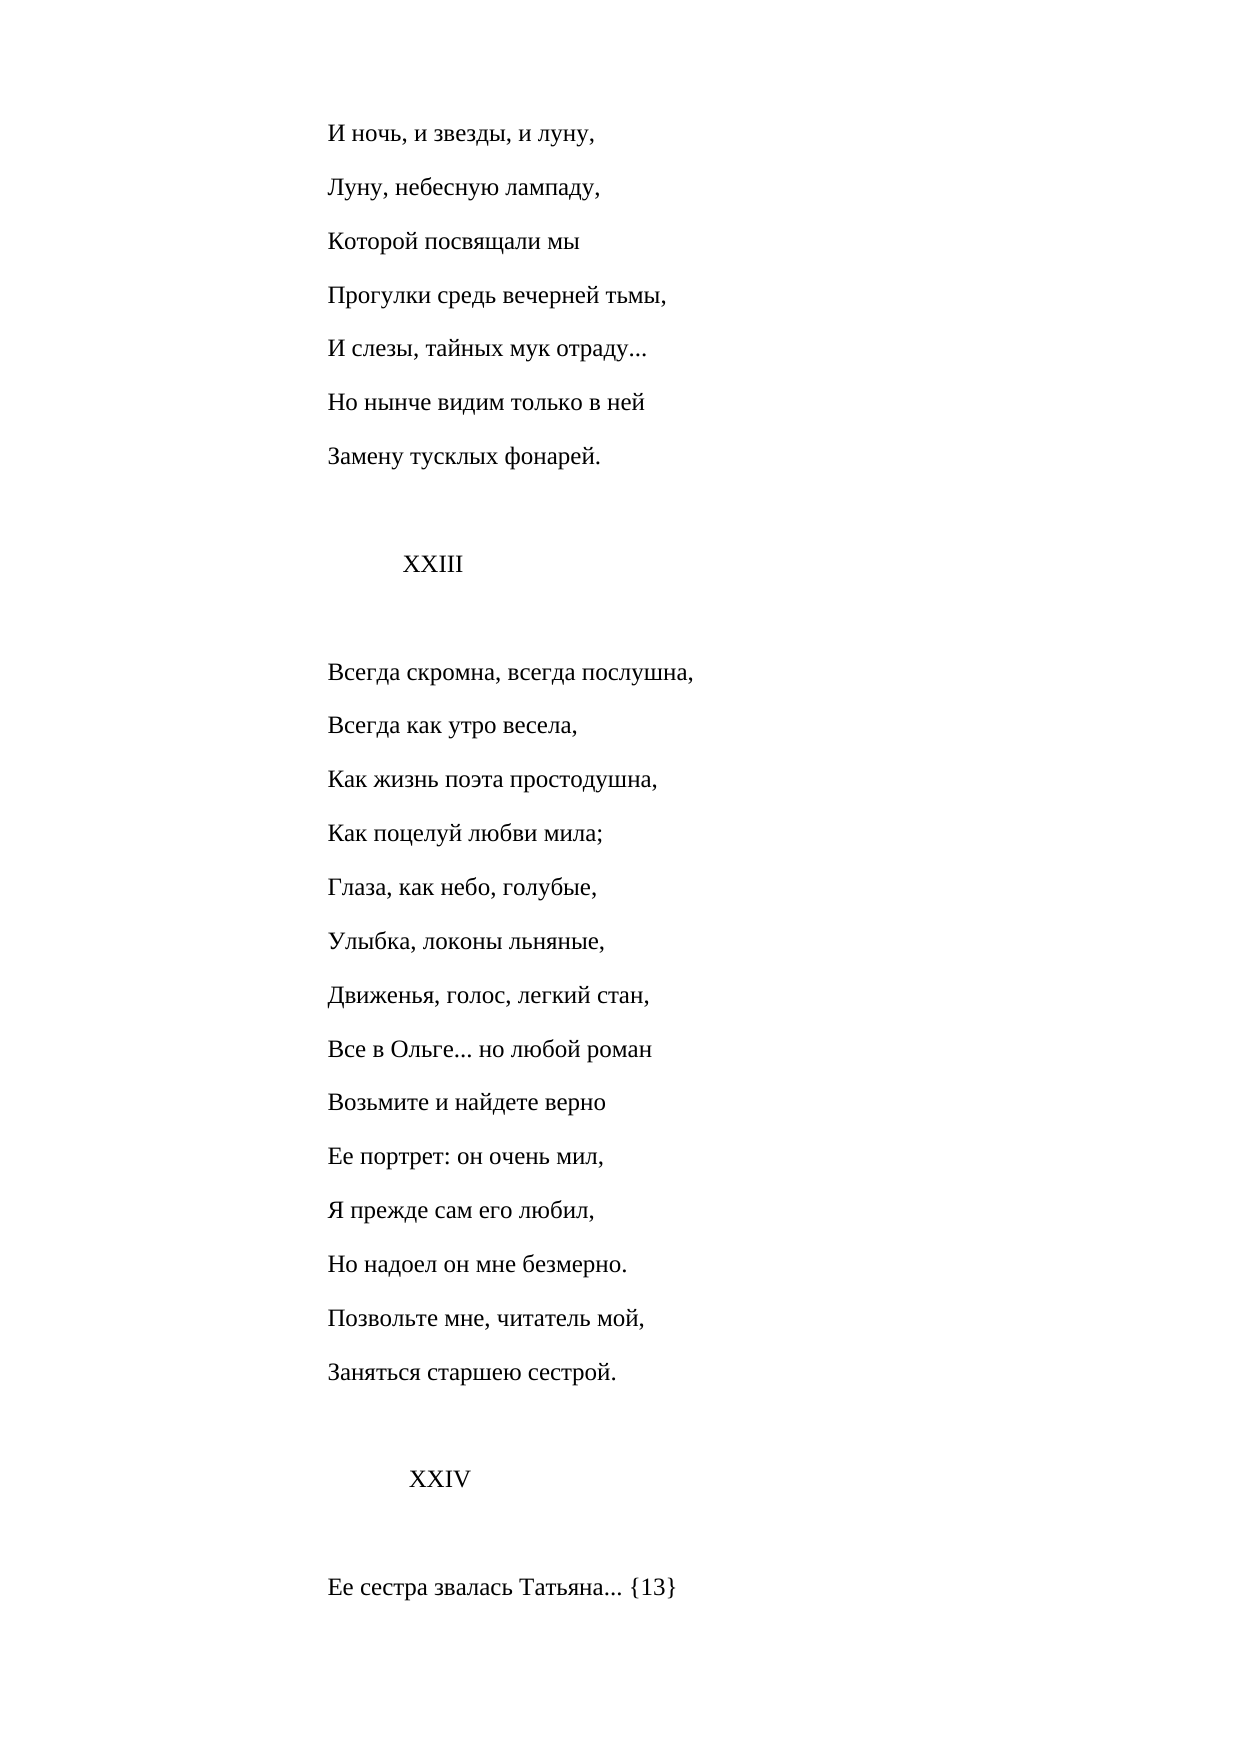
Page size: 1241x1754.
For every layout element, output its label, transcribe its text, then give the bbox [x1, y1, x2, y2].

text XXIII [177, 549, 1152, 578]
text Но надоел он мне безмерно. [177, 1249, 1152, 1278]
text Ее портрет: он очень мил, [177, 1141, 1152, 1170]
text Позвольте мне, читатель мой, [177, 1303, 1152, 1332]
text Возьмите и найдете верно [177, 1087, 1152, 1116]
text Ее сестра звалась Татьяна... {13} [177, 1572, 1152, 1601]
text Движенья, голос, легкий стан, [177, 980, 1152, 1008]
text Прогулки средь вечерней тьмы, [177, 280, 1152, 308]
text XXIV [177, 1464, 1152, 1493]
text И слезы, тайных мук отраду... [177, 333, 1152, 362]
text Всегда скромна, всегда послушна, [177, 657, 1152, 685]
text Замену тусклых фонарей. [177, 441, 1152, 470]
text Заняться старшею сестрой. [177, 1357, 1152, 1386]
text Которой посвящали мы [177, 226, 1152, 254]
text Глаза, как небо, голубые, [177, 872, 1152, 901]
text Я прежде сам его любил, [177, 1195, 1152, 1224]
text Все в Ольге... но любой роман [177, 1034, 1152, 1062]
text Всегда как утро весела, [177, 711, 1152, 739]
text Луну, небесную лампаду, [177, 172, 1152, 201]
text Как поцелуй любви мила; [177, 818, 1152, 847]
text И ночь, и звезды, и луну, [177, 118, 1152, 147]
text Улыбка, локоны льняные, [177, 926, 1152, 955]
text Но нынче видим только в ней [177, 387, 1152, 416]
text Как жизнь поэта простодушна, [177, 764, 1152, 793]
